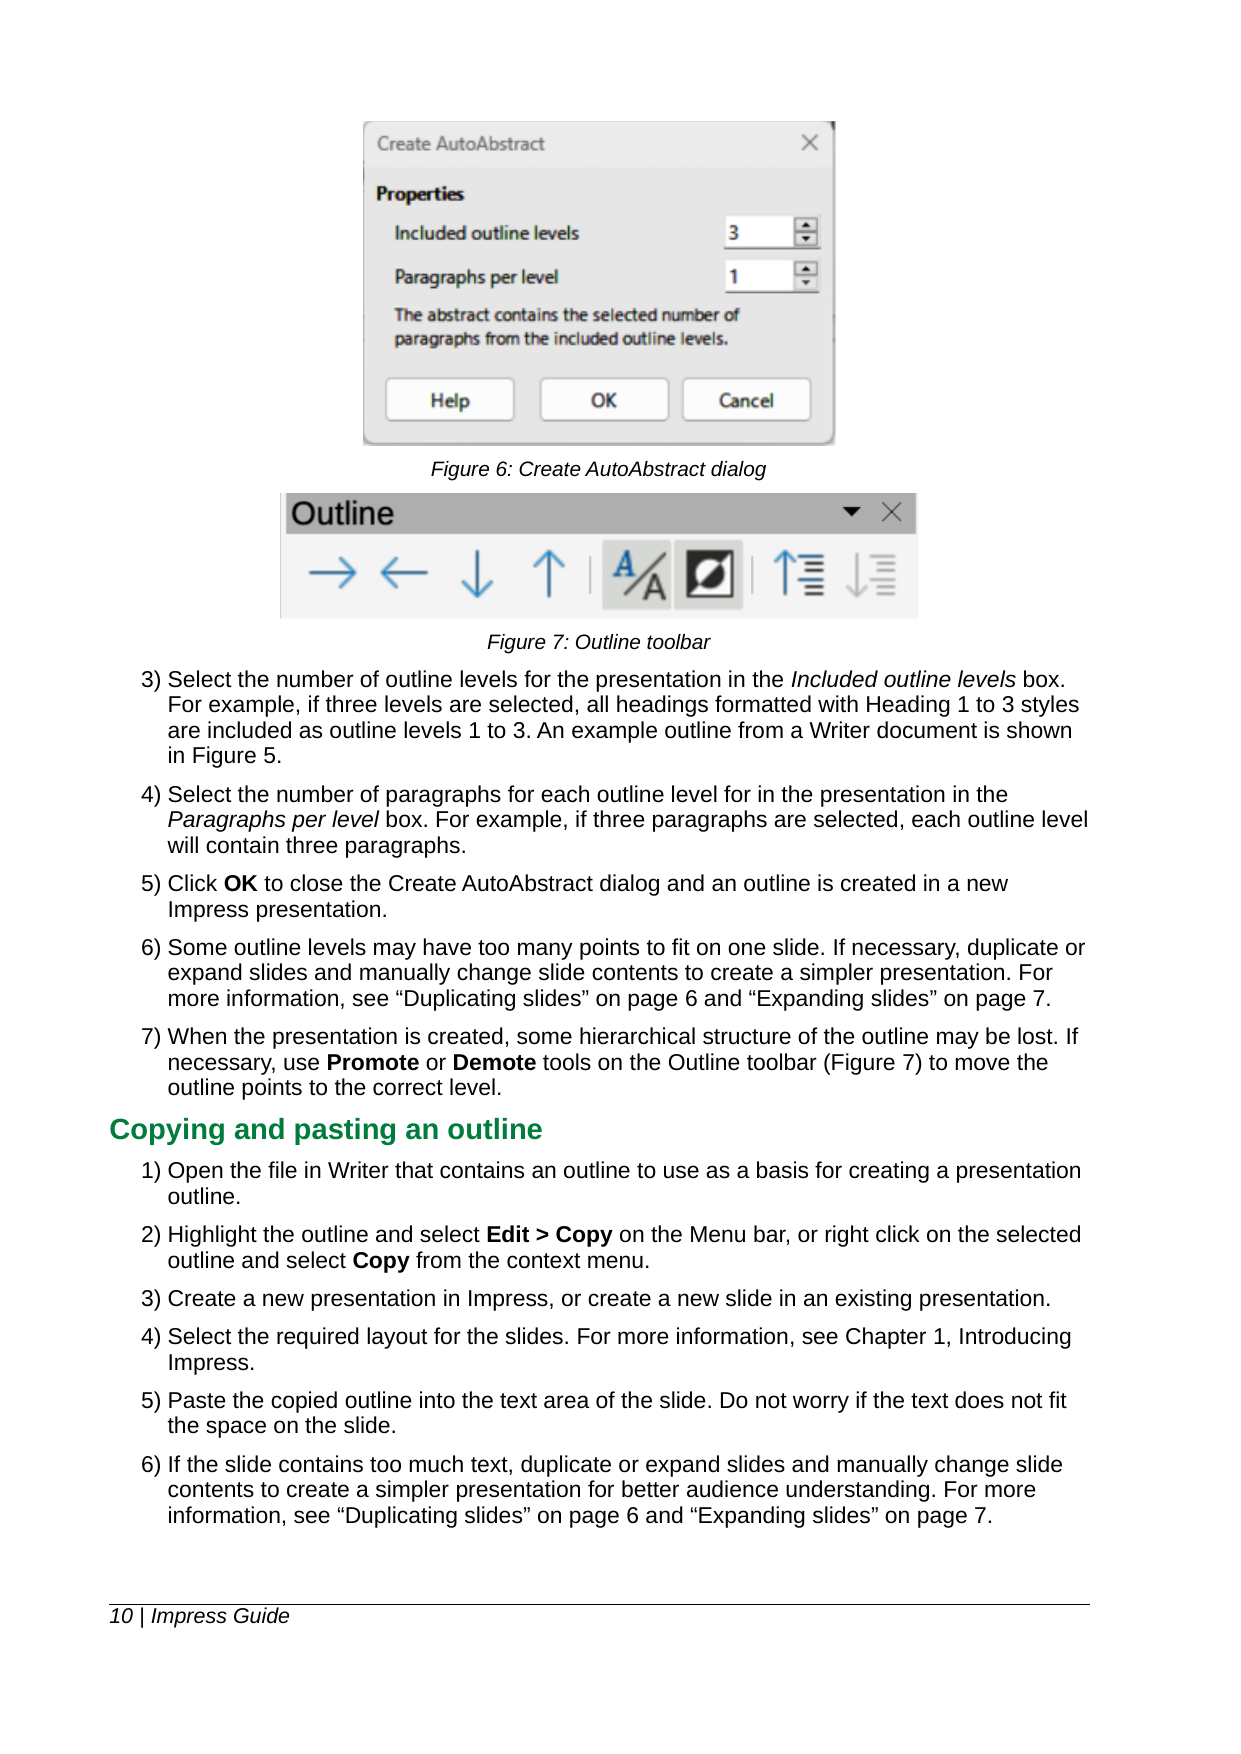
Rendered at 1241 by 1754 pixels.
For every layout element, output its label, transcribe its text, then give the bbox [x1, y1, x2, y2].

picture [280, 493, 919, 619]
list Select the number of paragraphs for each outline level for in the presentation in the Paragraphs per level box. For example, if three paragraphs are selected, each outline level will contain three paragraphs. [167, 781, 1090, 858]
list Paste the copied outline into the text area of the slide. Do not worry if the text does not fit the space on the slide. [167, 1388, 1090, 1439]
list If the slide contains too much text, duplicate or expand slides and manually change slide contents to create a simpler presentation for better audience understanding. For more information, see “Duplicating slides” on page 6 and “Expanding slides” on page 7. [167, 1451, 1090, 1528]
list Open the file in Writer that contains an outline to use as a basis for creating a presentation outline. [167, 1158, 1090, 1209]
list Click OK to close the Create AutoAbstract dialog and an outline is created in a new Impress presentation. [167, 871, 1090, 922]
list Select the number of outline levels for the presentation in the Included outline levels box. For example, if three levels are selected, all headings formatted with Heading 1 to 3 styles are included as outline levels 1 to 3. An example outline from a Writer document is shown in Figure 5. [167, 666, 1090, 769]
list When the presentation is created, some hierarchical structure of the outline may be lost. If necessary, use Promote or Demote tools on the Outline toolbar (Figure 7) to move the outline points to the correct level. [167, 1024, 1090, 1101]
list Highlight the outline and select Edit > Copy on the Menu bar, or right click on the selected outline and select Copy from the context menu. [167, 1222, 1090, 1273]
text Figure 7: Outline toolbar [280, 631, 919, 654]
list Some outline levels may have too many points to fit on one slide. If necessary, duplicate or expand slides and manually change slide contents to create a simpler presentation. For more information, see “Duplicating slides” on page 6 and “Expanding slides” on page 7. [167, 934, 1090, 1011]
picture [363, 121, 836, 446]
list Create a new presentation in Impress, or create a new slide in an existing presentation. [167, 1286, 1090, 1311]
text Figure 6: Create AutoAbstract dialog [363, 458, 836, 481]
list Select the required layout for the slides. For more information, see Chapter 1, Introducing Impress. [167, 1324, 1090, 1375]
subtitle Copying and pasting an outline [109, 1113, 1090, 1146]
